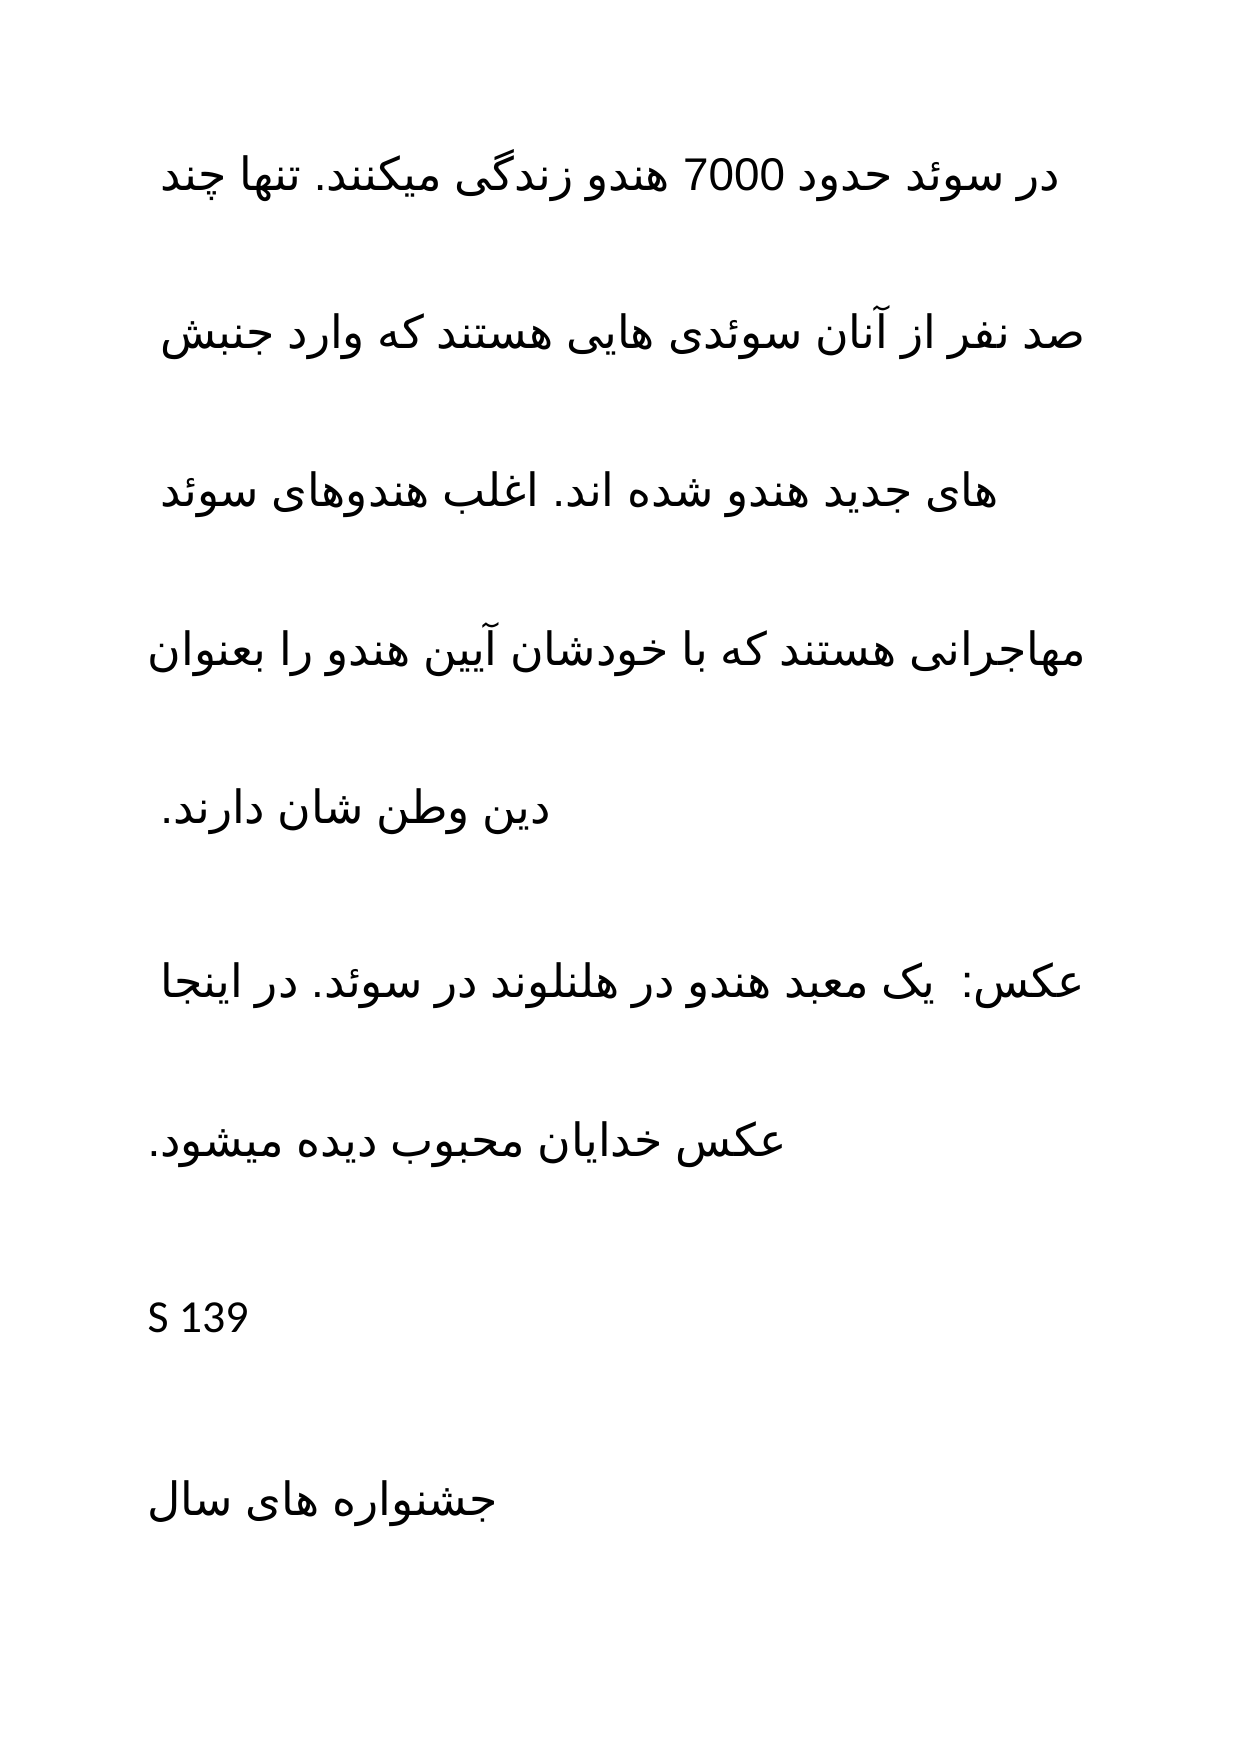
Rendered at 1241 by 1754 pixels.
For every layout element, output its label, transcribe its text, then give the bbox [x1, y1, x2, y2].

text عکس: یک معبد هندو در هلنلوند در سوئد. در اینجا عکس خدایان محبوب دیده میشود. [148, 955, 1093, 1166]
text جشنواره های سال [148, 1472, 1093, 1525]
text S 139 [148, 1288, 1093, 1344]
text در سوئد حدود 7000 هندو زندگی میکنند. تنها چند صد نفر از آنان سوئدی هایی هستند که وارد جنبش های جدید هندو شده اند. اغلب هندوهای سوئد مهاجرانی هستند که با خودشان آیین هندو را بعنوان دین وطن شان دارند. [148, 148, 1093, 833]
